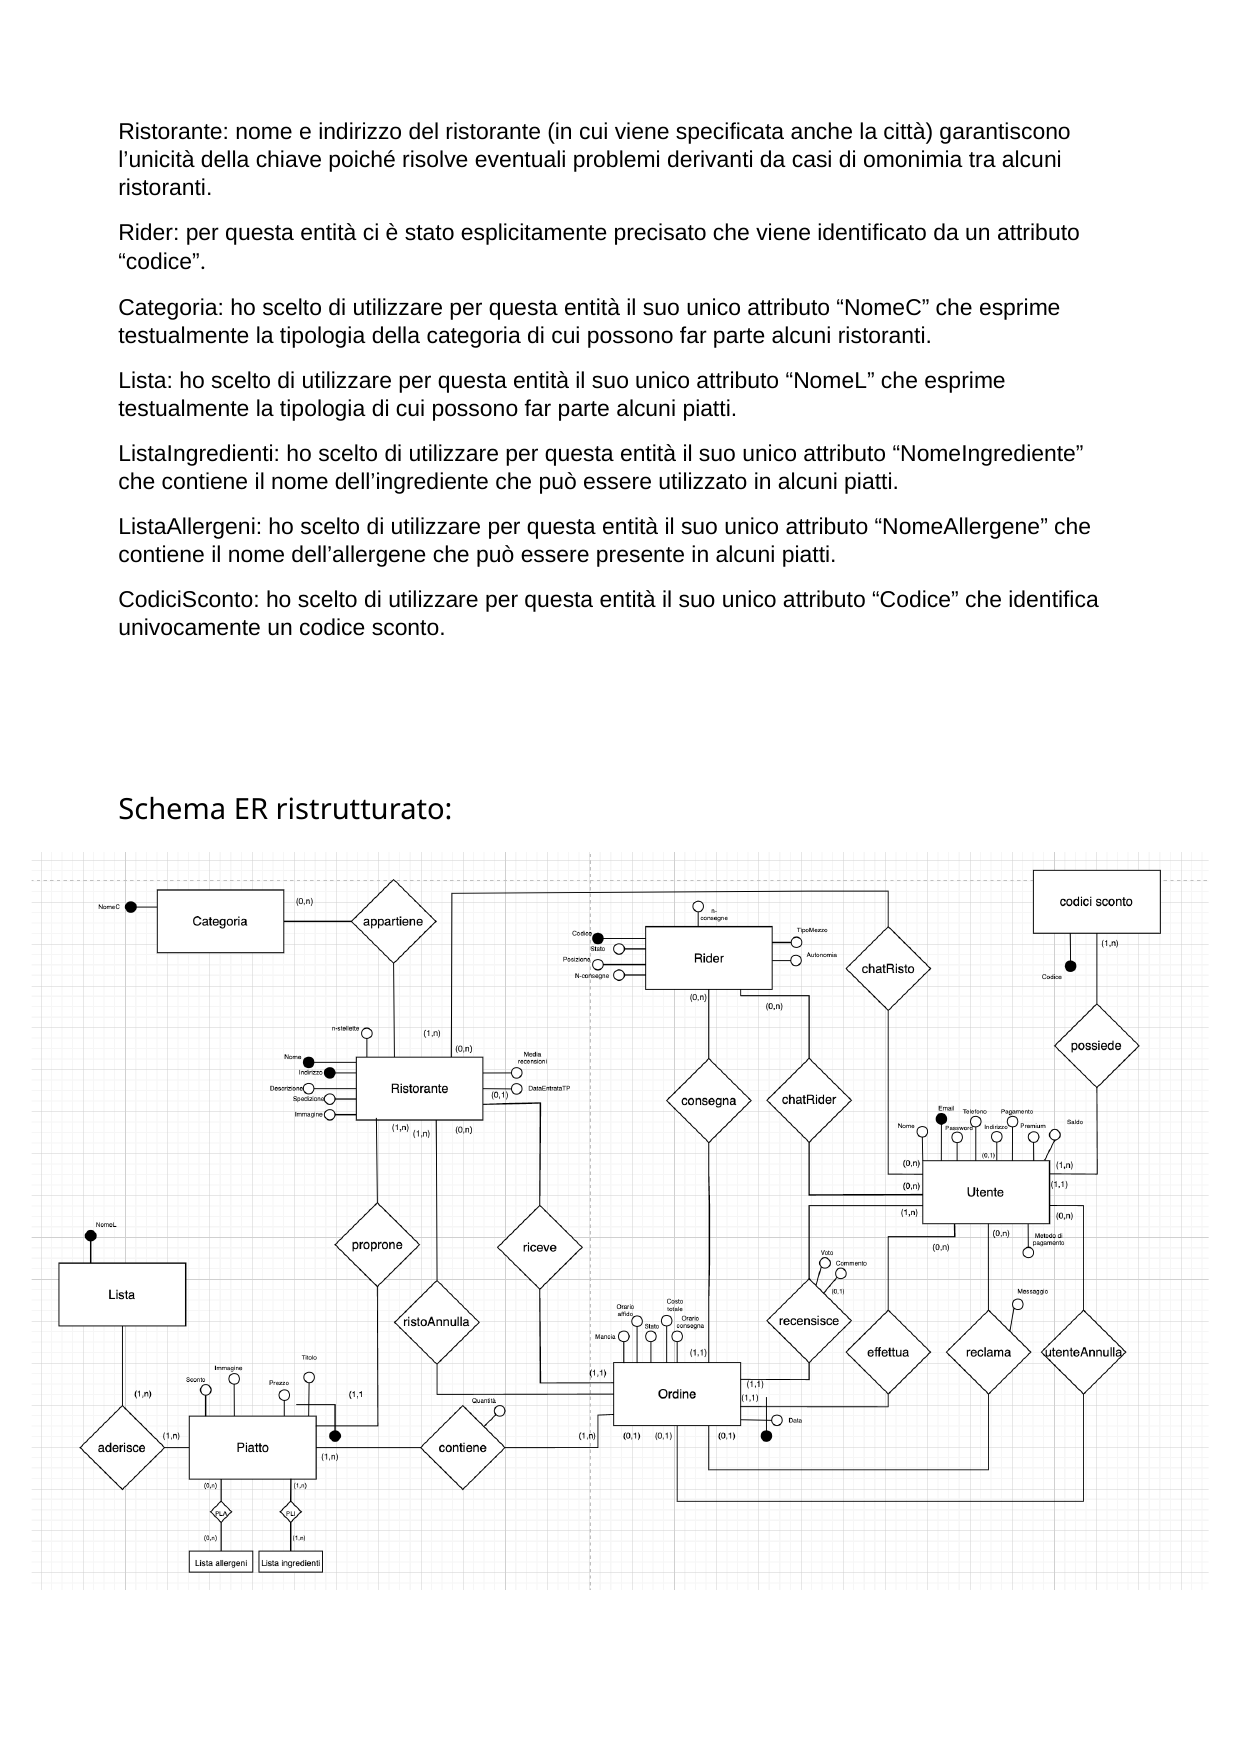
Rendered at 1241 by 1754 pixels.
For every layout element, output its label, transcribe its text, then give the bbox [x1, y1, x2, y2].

picture [31, 852, 1209, 1590]
text Categoria: ho scelto di utilizzare per questa entità il suo unico attributo “NomeC” che esprime testualmente la tipologia della categoria di cui possono far parte alcuni ristoranti. [118, 294, 1122, 348]
text Rider: per questa entità ci è stato esplicitamente precisato che viene identificato da un attributo “codice”. [118, 219, 1122, 275]
text ListaAllergeni: ho scelto di utilizzare per questa entità il suo unico attributo “NomeAllergene” che contiene il nome dell’allergene che può essere presente in alcuni piatti. [118, 513, 1122, 567]
text ListaIngredienti: ho scelto di utilizzare per questa entità il suo unico attributo “NomeIngrediente” che contiene il nome dell’ingrediente che può essere utilizzato in alcuni piatti. [118, 440, 1122, 494]
text CodiciSconto: ho scelto di utilizzare per questa entità il suo unico attributo “Codice” che identifica univocamente un codice sconto. [118, 586, 1122, 640]
text Schema ER ristrutturato: [118, 788, 1122, 828]
text Lista: ho scelto di utilizzare per questa entità il suo unico attributo “NomeL” che esprime testualmente la tipologia di cui possono far parte alcuni piatti. [118, 367, 1122, 421]
text Ristorante: nome e indirizzo del ristorante (in cui viene specificata anche la città) garantiscono l’unicità della chiave poiché risolve eventuali problemi derivanti da casi di omonimia tra alcuni ristoranti. [118, 118, 1122, 201]
